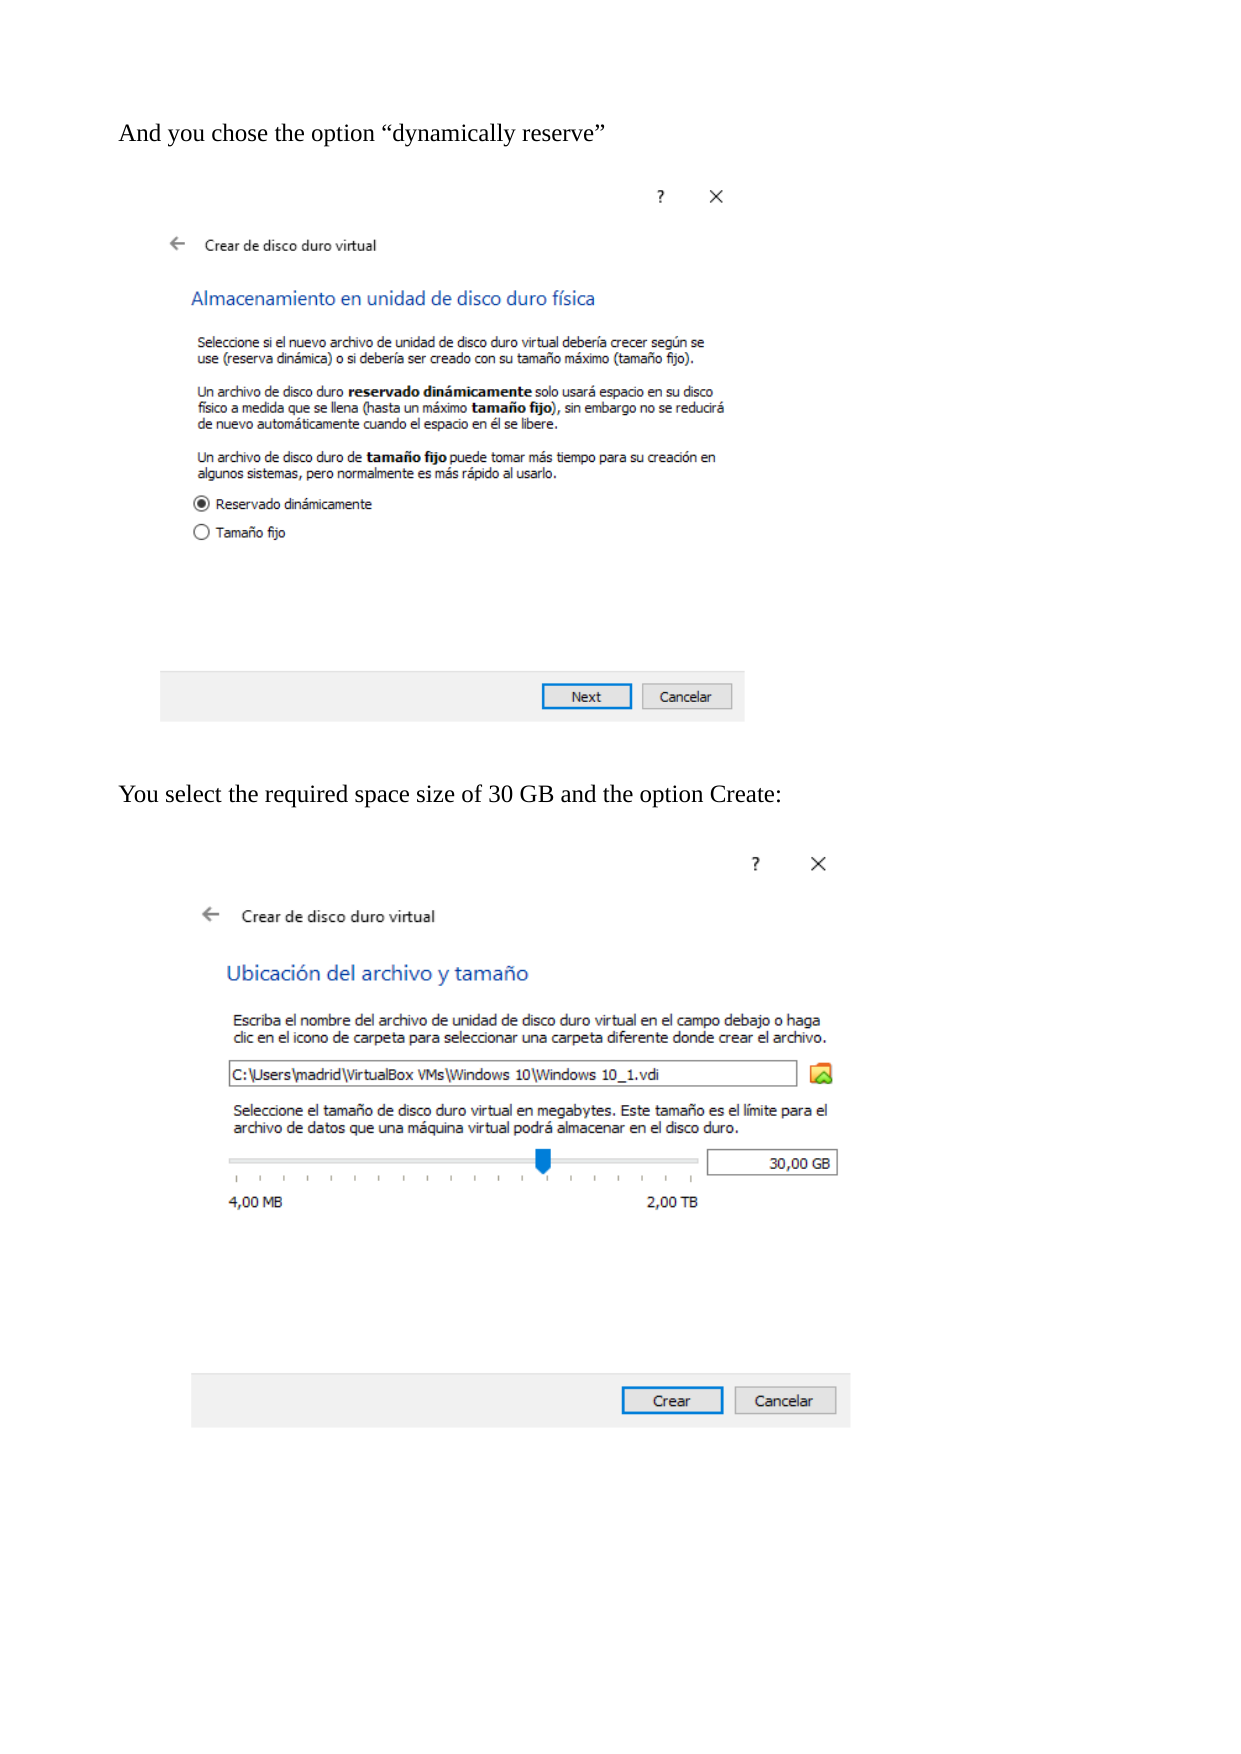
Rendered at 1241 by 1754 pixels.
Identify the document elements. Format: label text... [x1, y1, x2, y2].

picture [190, 844, 852, 1429]
text And you chose the option “dynamically reserve” [118, 118, 1122, 147]
picture [159, 178, 746, 723]
text You select the required space size of 30 GB and the option Create: [118, 779, 1122, 808]
